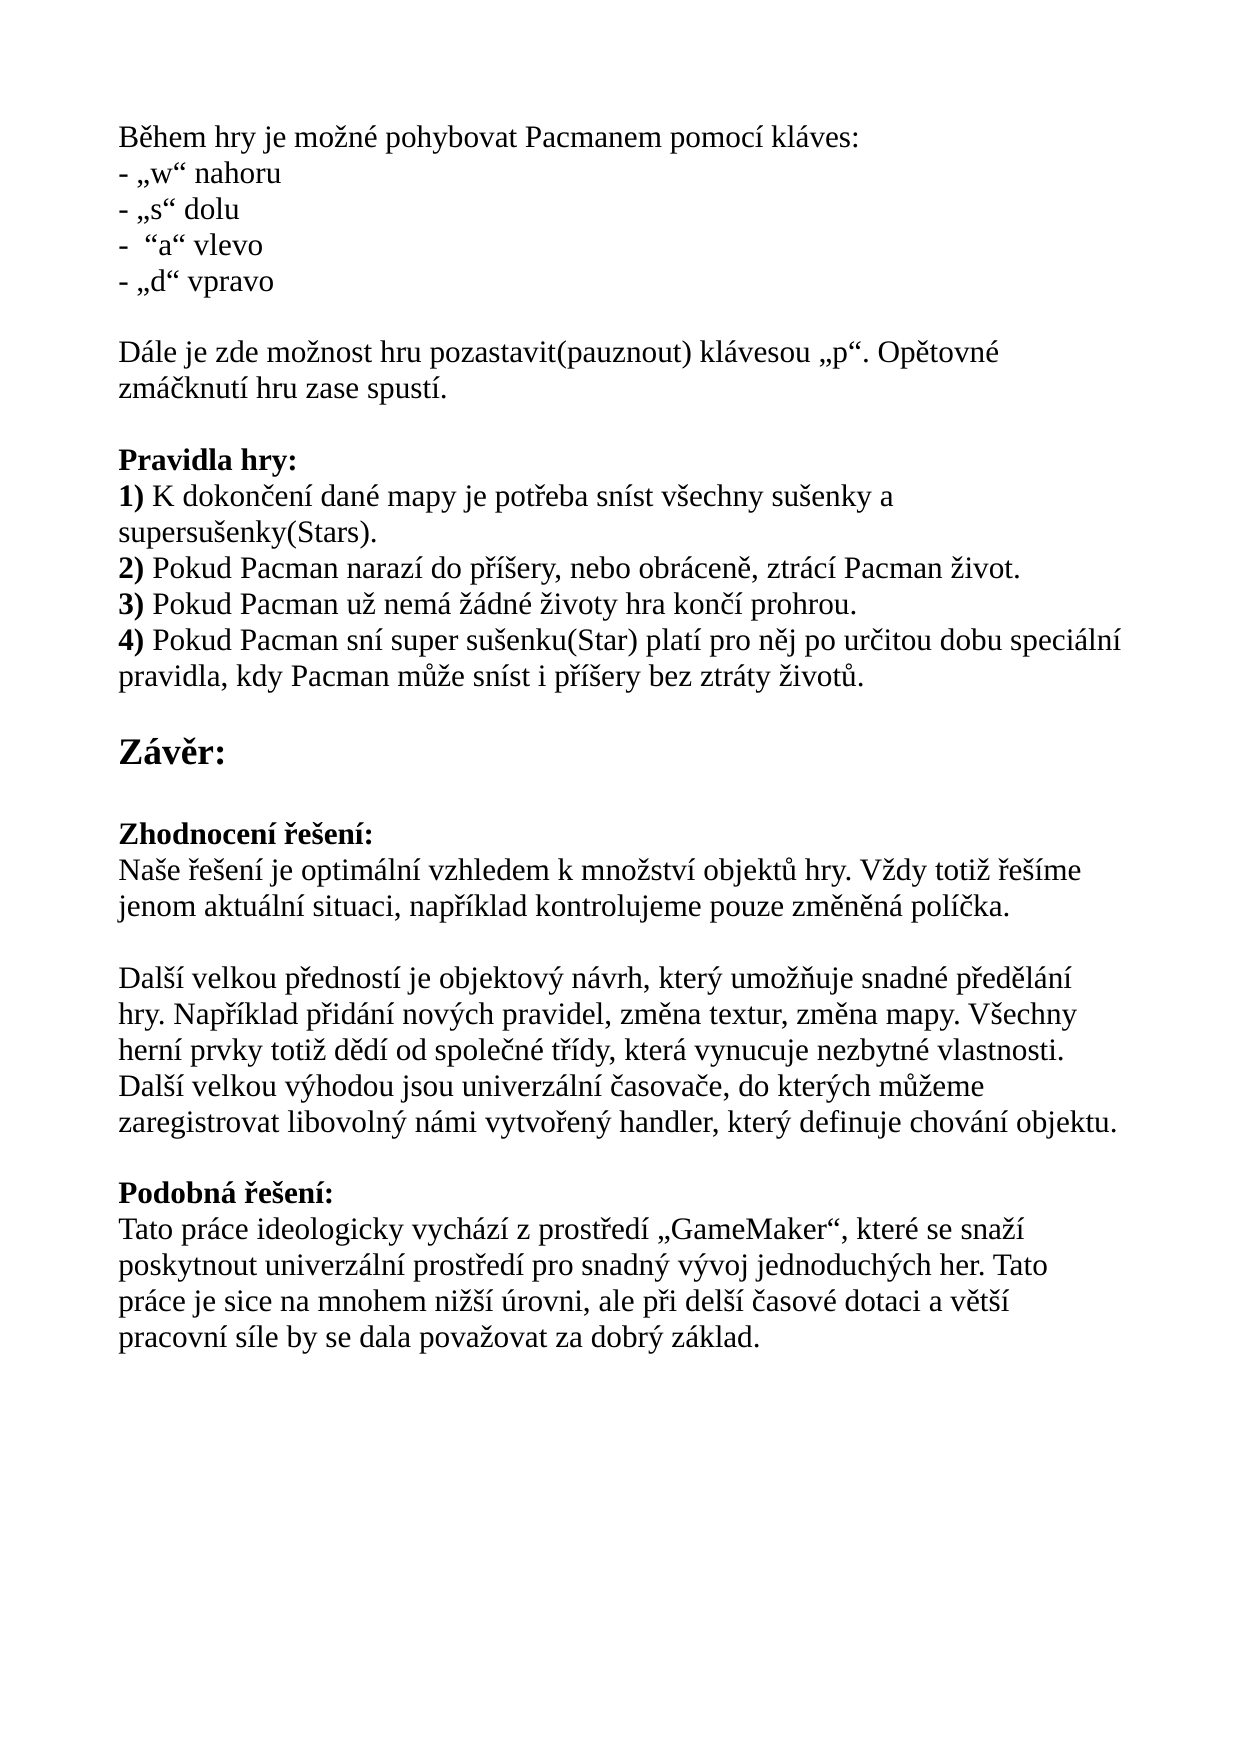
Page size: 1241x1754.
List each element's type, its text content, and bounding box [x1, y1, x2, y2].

text - „d“ vpravo [118, 262, 1122, 298]
text 2) Pokud Pacman narazí do příšery, nebo obráceně, ztrácí Pacman život. [118, 549, 1122, 585]
text Dále je zde možnost hru pozastavit(pauznout) klávesou „p“. Opětovné zmáčknutí hru zase spustí. [118, 334, 1122, 406]
text - “a“ vlevo [118, 226, 1122, 262]
text 1) K dokončení dané mapy je potřeba sníst všechny sušenky a supersušenky(Stars). [118, 477, 1122, 549]
text Závěr: [118, 729, 1122, 772]
text - „s“ dolu [118, 190, 1122, 226]
text Během hry je možné pohybovat Pacmanem pomocí kláves: [118, 118, 1122, 154]
text Tato práce ideologicky vychází z prostředí „GameMaker“, které se snaží poskytnout univerzální prostředí pro snadný vývoj jednoduchých her. Tato práce je sice na mnohem nižší úrovni, ale při delší časové dotaci a větší pracovní síle by se dala považovat za dobrý základ. [118, 1211, 1122, 1354]
text Podobná řešení: [118, 1175, 1122, 1211]
text Zhodnocení řešení: [118, 815, 1122, 851]
text - „w“ nahoru [118, 154, 1122, 190]
text Další velkou výhodou jsou univerzální časovače, do kterých můžeme zaregistrovat libovolný námi vytvořený handler, který definuje chování objektu. [118, 1067, 1122, 1139]
text Další velkou předností je objektový návrh, který umožňuje snadné předělání hry. Například přidání nových pravidel, změna textur, změna mapy. Všechny herní prvky totiž dědí od společné třídy, která vynucuje nezbytné vlastnosti. [118, 959, 1122, 1067]
text 3) Pokud Pacman už nemá žádné životy hra končí prohrou. [118, 585, 1122, 621]
text 4) Pokud Pacman sní super sušenku(Star) platí pro něj po určitou dobu speciální pravidla, kdy Pacman může sníst i příšery bez ztráty životů. [118, 621, 1122, 693]
text Naše řešení je optimální vzhledem k množství objektů hry. Vždy totiž řešíme jenom aktuální situaci, například kontrolujeme pouze změněná políčka. [118, 851, 1122, 923]
text Pravidla hry: [118, 442, 1122, 477]
